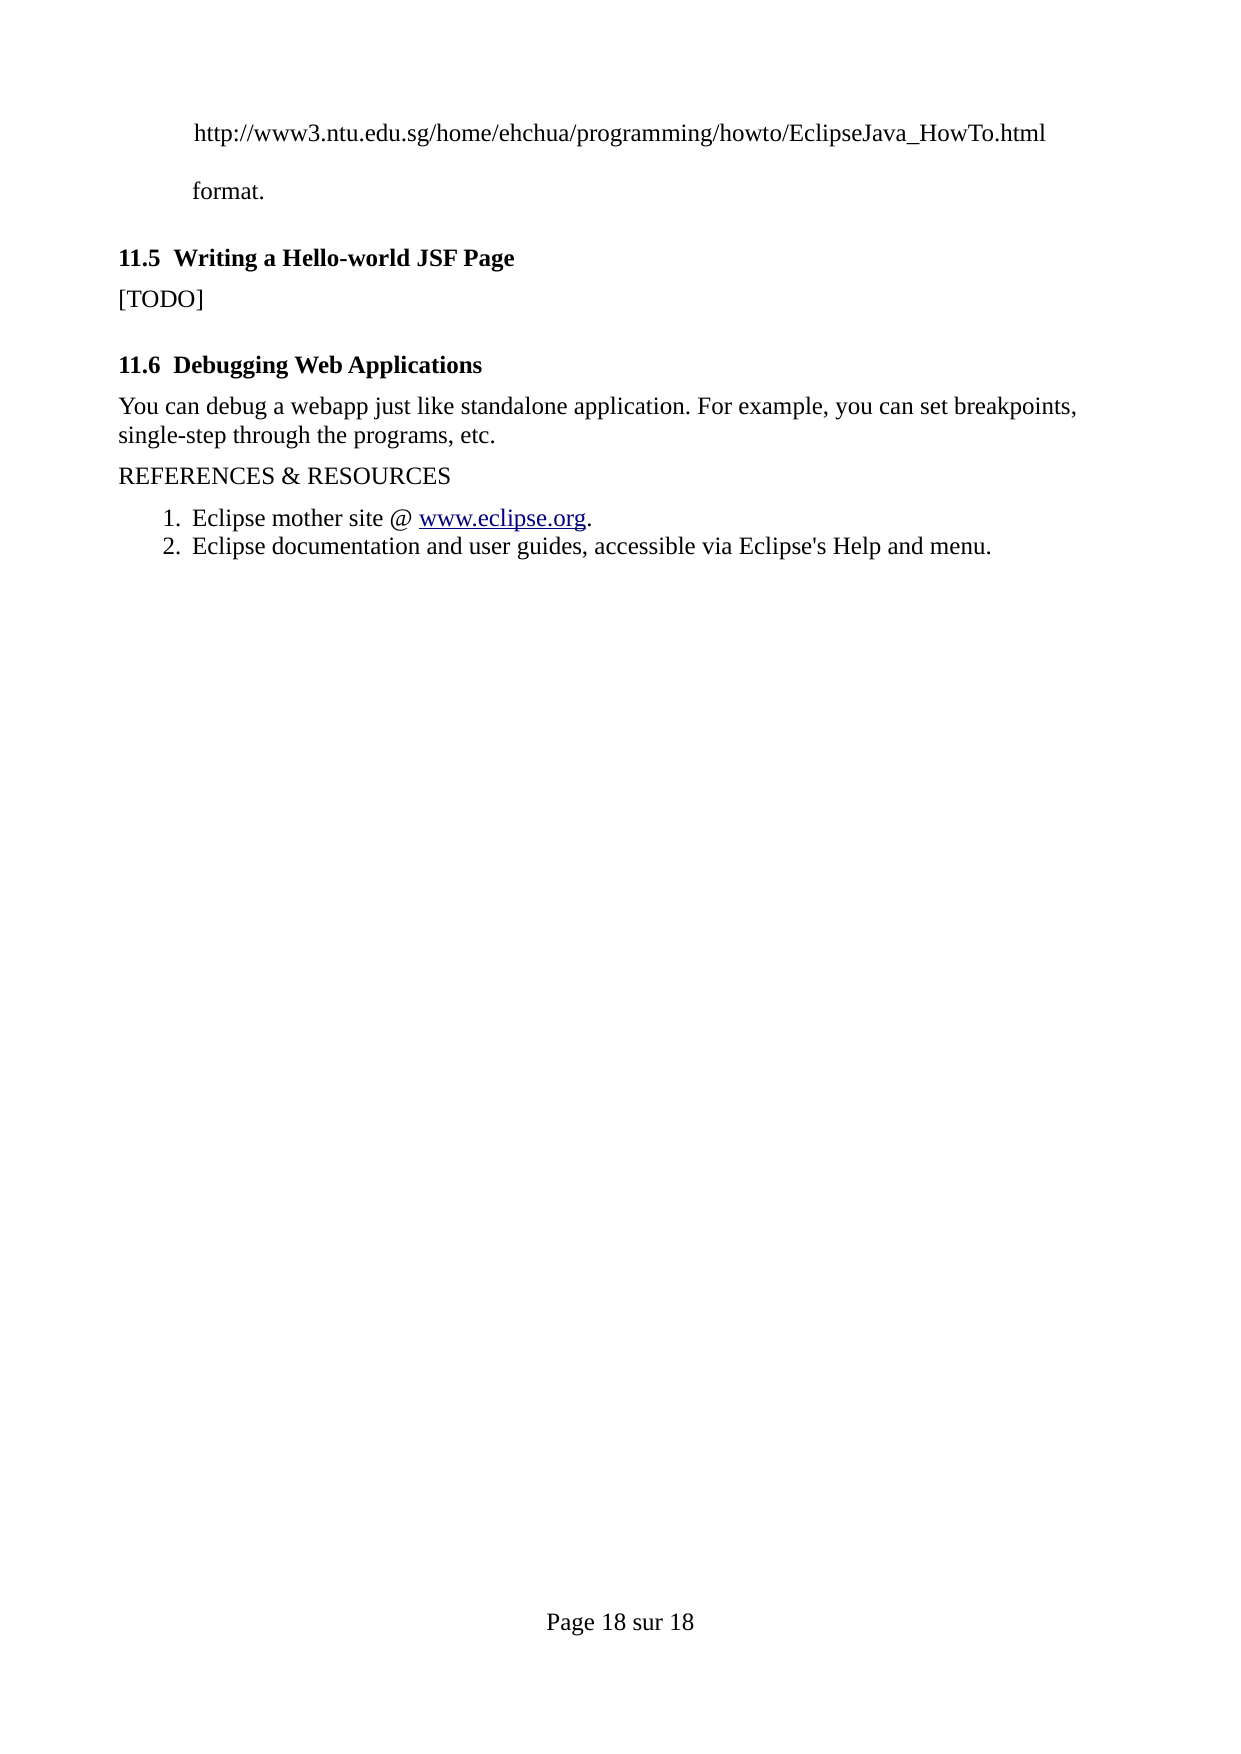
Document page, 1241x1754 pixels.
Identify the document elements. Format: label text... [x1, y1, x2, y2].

text [TODO] [118, 284, 1122, 313]
text You can debug a webapp just like standalone application. For example, you can set breakpoints, single-step through the programs, etc. [118, 391, 1122, 449]
list format. [162, 176, 1122, 205]
list Eclipse documentation and user guides, accessible via Eclipse's Help and menu. [162, 531, 1122, 560]
list Eclipse mother site @ www.eclipse.org. [162, 503, 1122, 531]
text REFERENCES & RESOURCES [118, 461, 1122, 490]
subtitle 11.6 Debugging Web Applications [118, 350, 1122, 379]
subtitle 11.5 Writing a Hello-world JSF Page [118, 243, 1122, 271]
